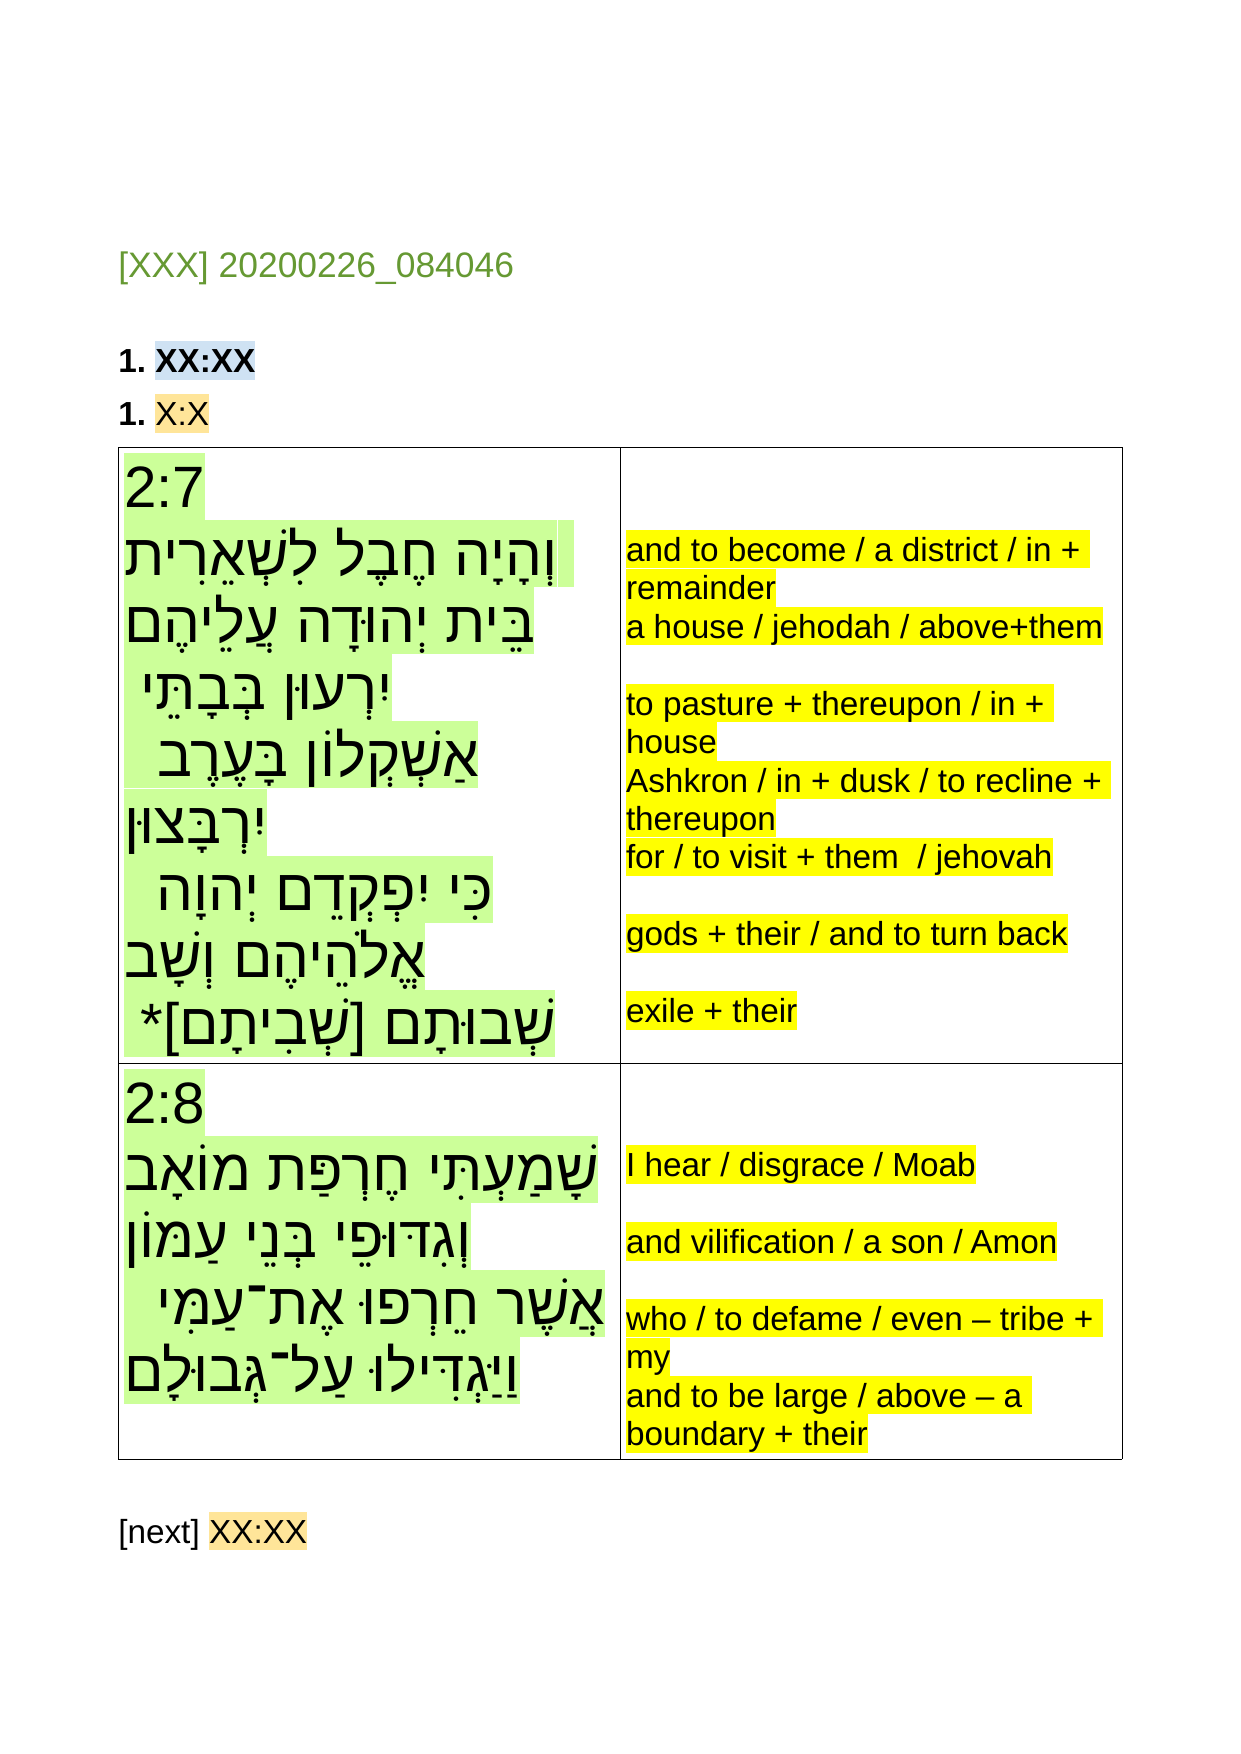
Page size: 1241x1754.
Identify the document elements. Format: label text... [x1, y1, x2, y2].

text [next] XX:XX [118, 1512, 1122, 1550]
table_header 2:7 וְהָיָה חֶבֶל לִשְׁאֵרִית בֵּית יְהוּדָה עֲלֵיהֶם יִרְעוּן בְּבָתֵּי אַשְׁקְלוֹן בָּעֶרֶב יִרְבָּצוּן כִּי יִפְקְדֵם יְהוָה אֱלֹהֵיהֶם וְשָׁב *שְׁבוּתָם [שְׁבִיתָם] [119, 448, 620, 1063]
table_cell 2:8 שָׁמַעְתִּי חֶרְפַּת מוֹאָב וְגִדּוּפֵי בְּנֵי עַמּוֹן אֲשֶׁר חֵרְפוּ אֶת־עַמִּי וַיַּגְדִּילוּ עַל־גְּבוּלָם [119, 1064, 620, 1458]
table_header and to become / a district / in + remainder a house / jehodah / above+them to pasture + thereupon / in + house Ashkron / in + dusk / to recline + thereupon for / to visit + them / jehovah gods + their / and to turn back exile + their [621, 448, 1122, 1063]
text 1. XX:XX [118, 341, 1122, 380]
table_cell I hear / disgrace / Moab and vilification / a son / Amon who / to defame / even – tribe + my and to be large / above – a boundary + their [621, 1064, 1122, 1458]
text 1. X:X [118, 394, 1122, 433]
text [XXX] 20200226_084046 [118, 244, 1122, 284]
